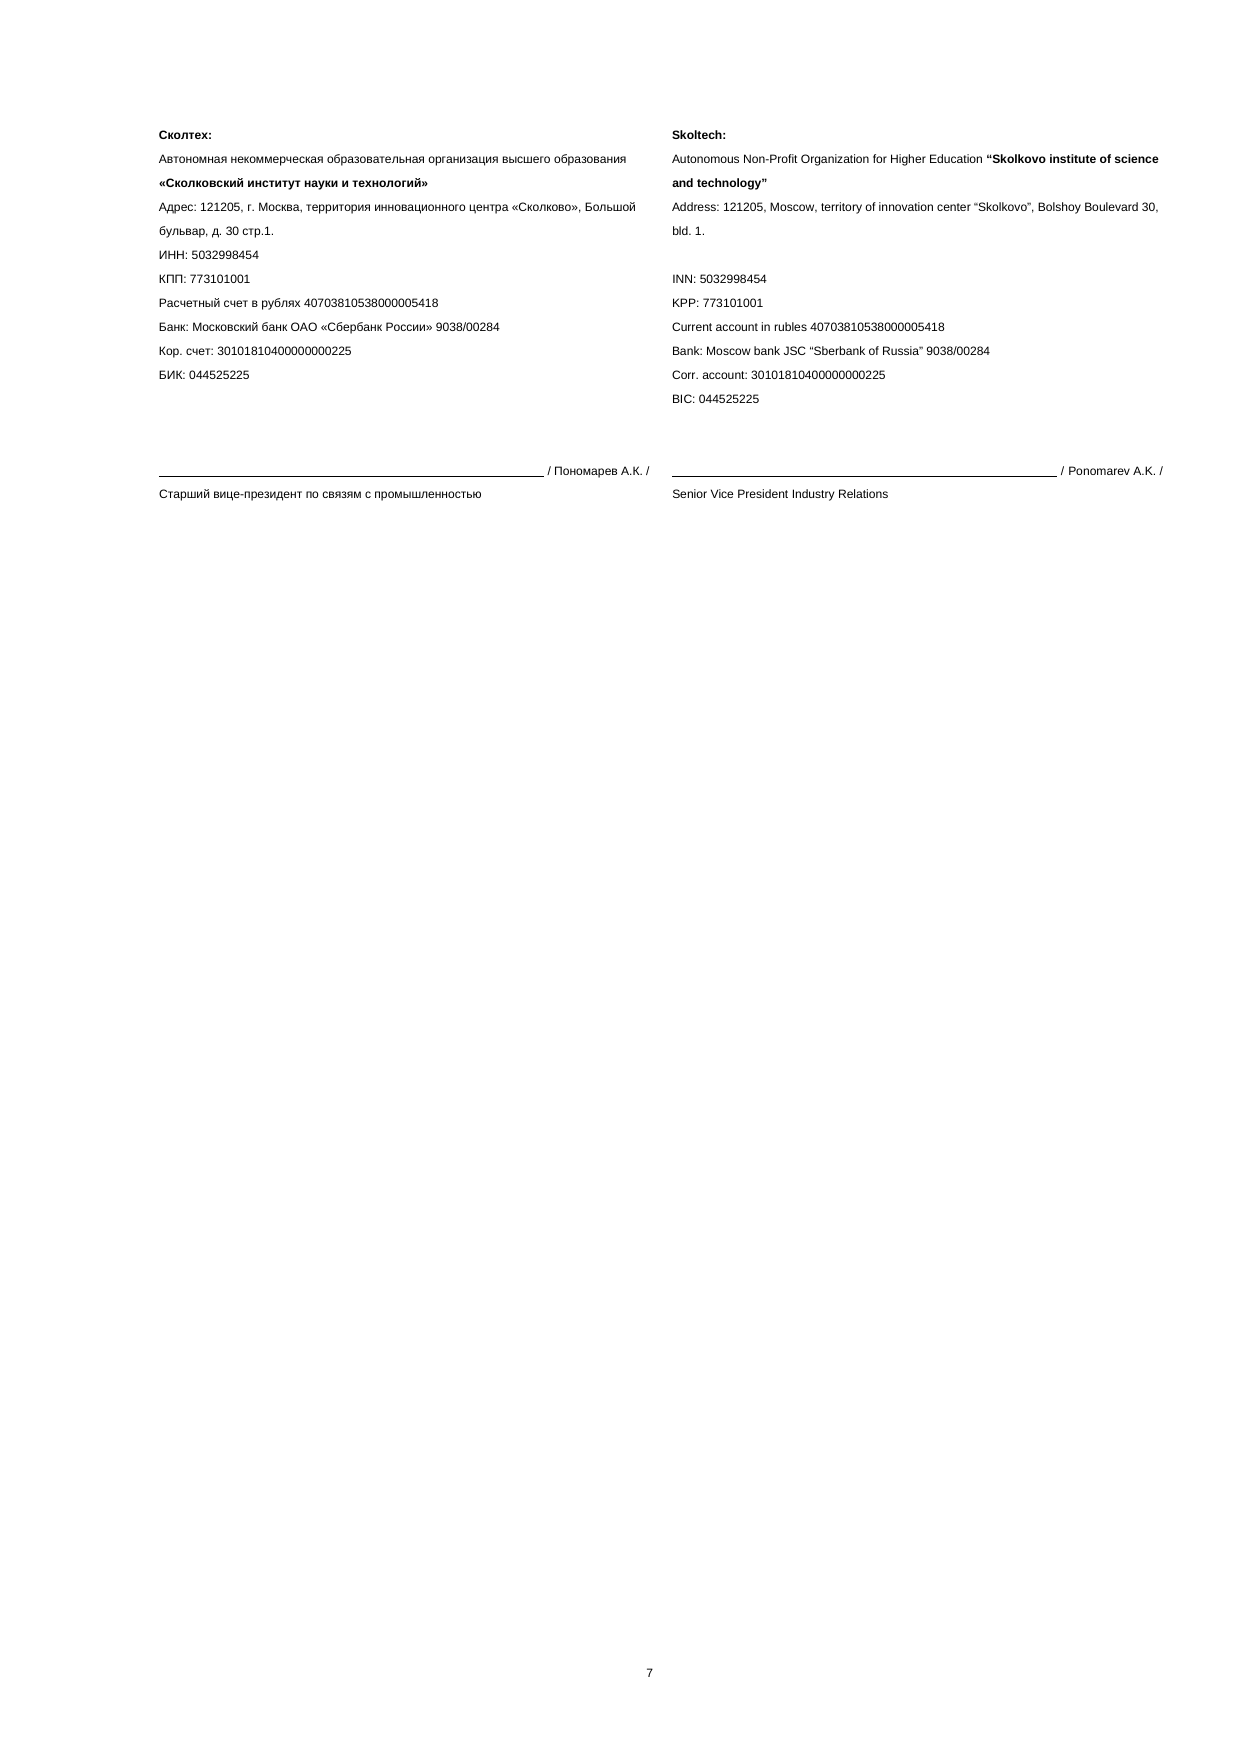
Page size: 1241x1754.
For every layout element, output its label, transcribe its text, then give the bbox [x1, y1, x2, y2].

table_cell Autonomous Non-Profit Organization for Higher Education “Skolkovo institute of science and technology” [661, 142, 1174, 190]
table_cell Skoltech: [661, 118, 1174, 142]
table_cell Автономная некоммерческая образовательная организация высшего образования «Сколковский институт науки и технологий» [148, 142, 661, 190]
table_cell [661, 406, 1174, 429]
table_cell Сколтех: [148, 118, 661, 142]
table_cell [148, 406, 661, 429]
table_cell Address: 121205, Moscow, territory of innovation center “Skolkovo”, Bolshoy Boulevard 30, bld. 1. INN: 5032998454 KPP: 773101001 Current account in rubles 40703810538000005418 Bank: Moscow bank JSC “Sberbank of Russia” 9038/00284 Corr. account: 30101810400000000225 BIC: 044525225 [661, 190, 1174, 406]
table_cell / Пономарев А.К. / Старший вице-президент по связям с промышленностью [148, 430, 661, 501]
table_cell Адрес: 121205, г. Москва, территория инновационного центра «Сколково», Большой бульвар, д. 30 стр.1. ИНН: 5032998454 КПП: 773101001 Расчетный счет в рублях 40703810538000005418 Банк: Московский банк ОАО «Сбербанк России» 9038/00284 Кор. счет: 30101810400000000225 БИК: 044525225 [148, 190, 661, 406]
table_cell / Ponomarev A.K. / Senior Vice President Industry Relations [661, 430, 1174, 501]
